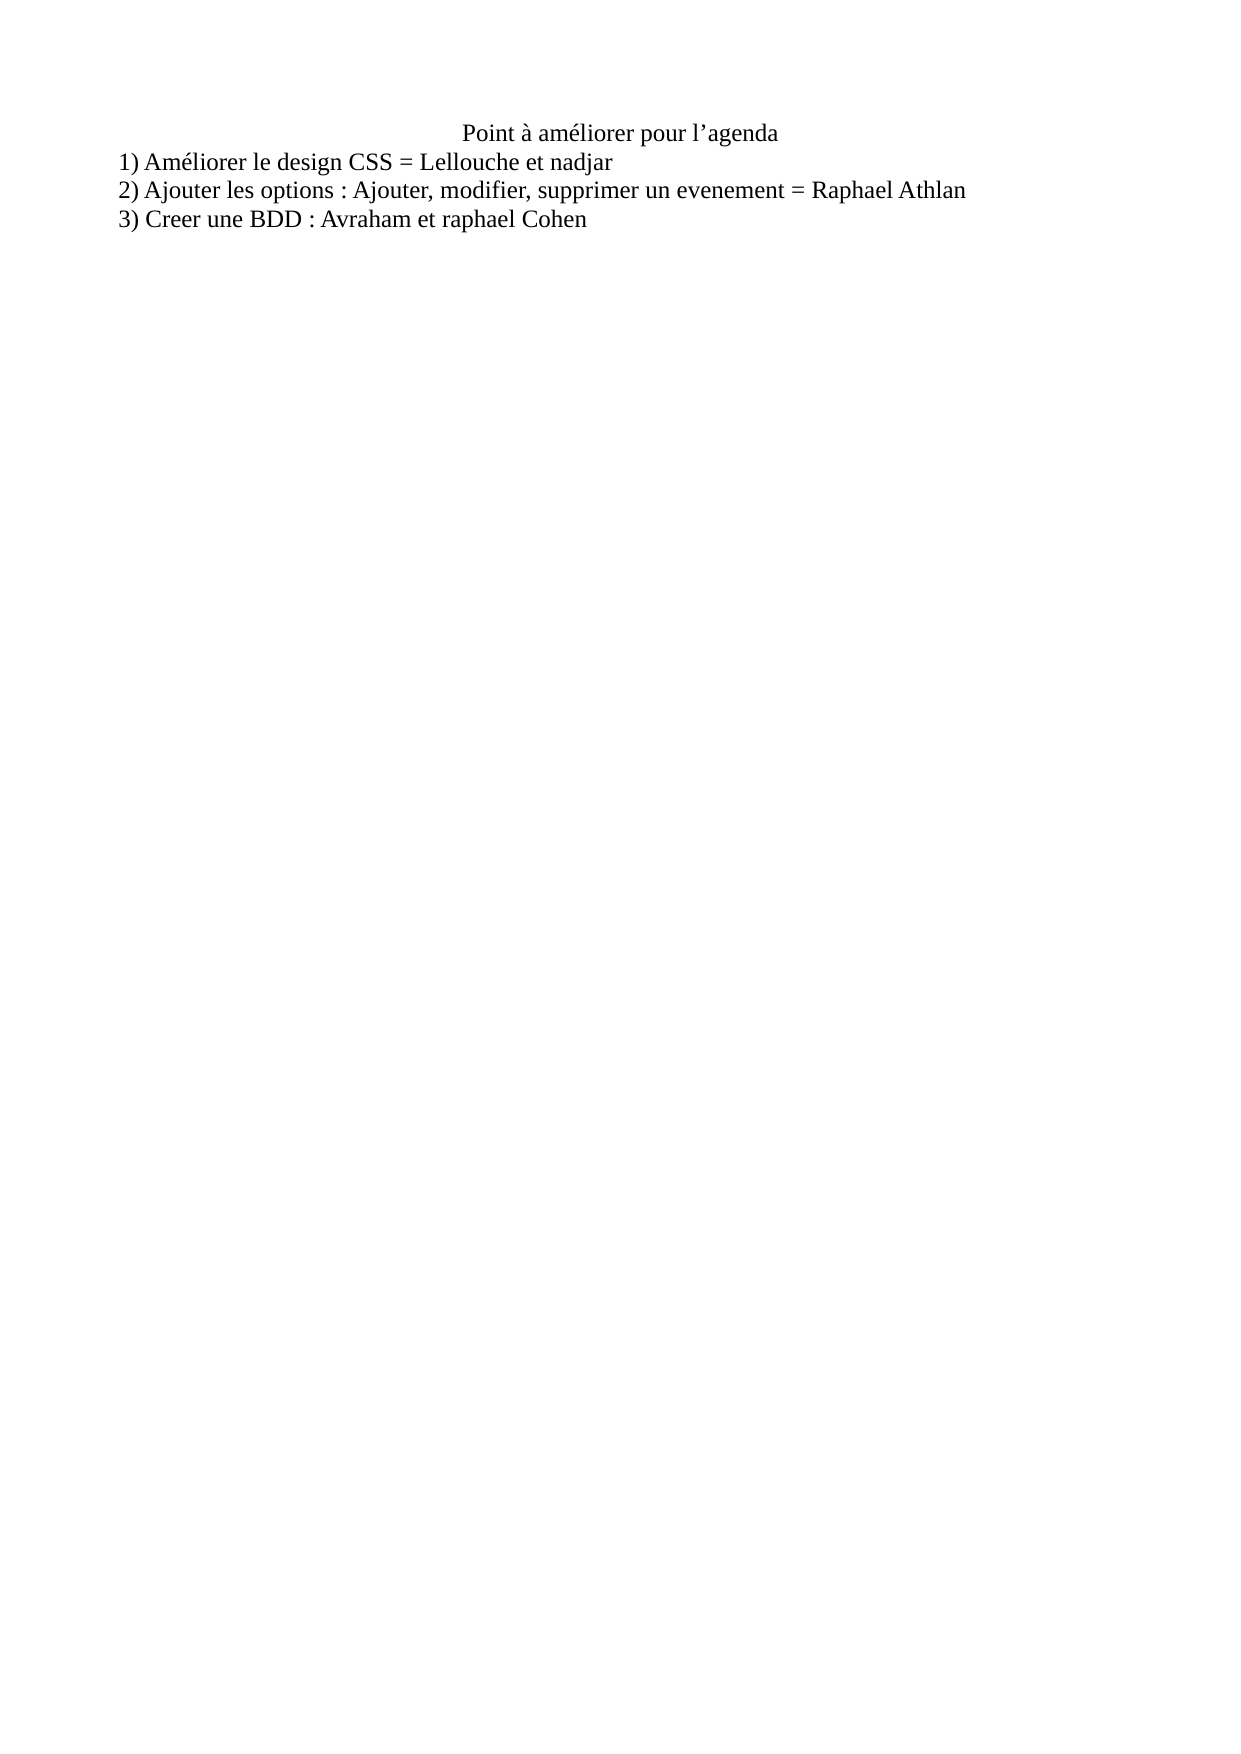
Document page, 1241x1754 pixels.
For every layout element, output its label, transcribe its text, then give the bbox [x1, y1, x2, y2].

text 1) Améliorer le design CSS = Lellouche et nadjar [118, 147, 1122, 176]
text 2) Ajouter les options : Ajouter, modifier, supprimer un evenement = Raphael Athlan [118, 176, 1122, 204]
text Point à améliorer pour l’agenda [118, 118, 1122, 147]
text 3) Creer une BDD : Avraham et raphael Cohen [118, 204, 1122, 233]
